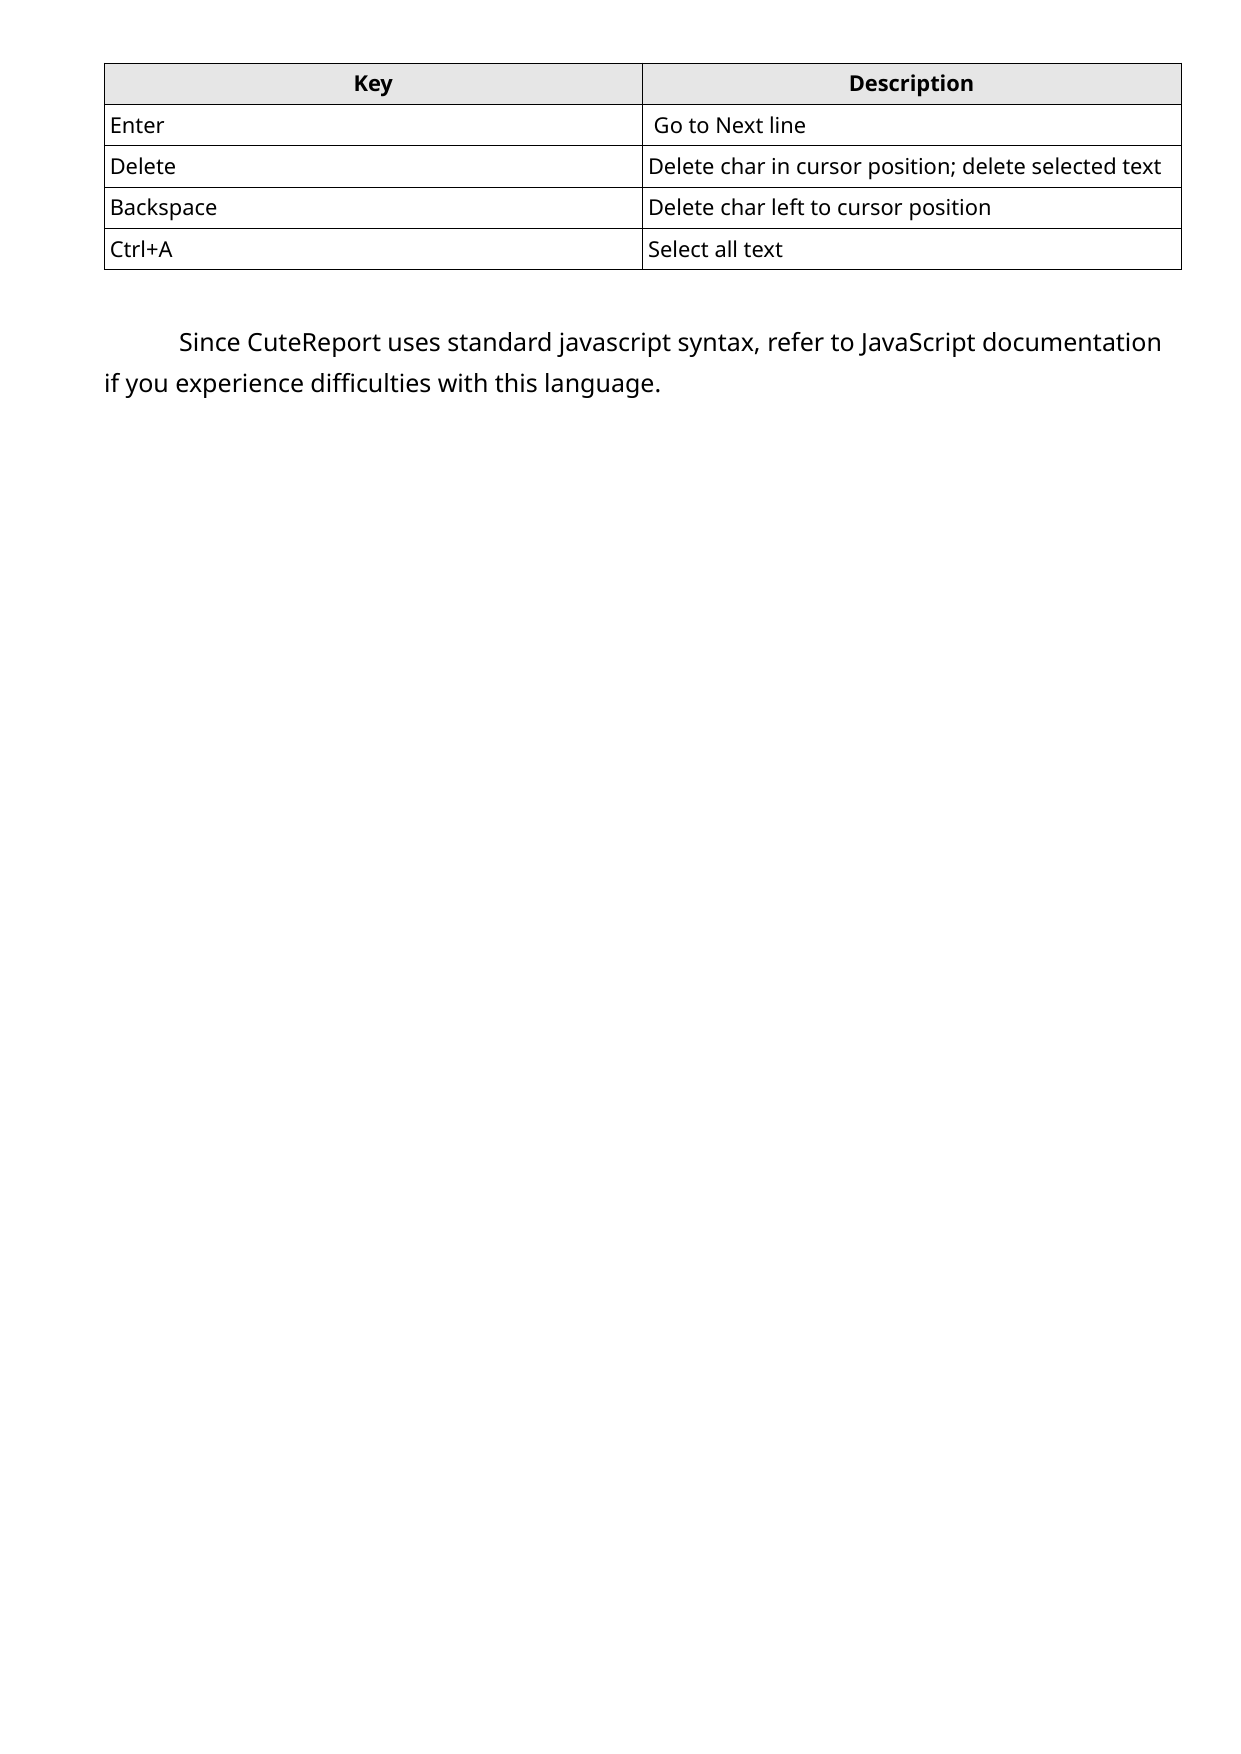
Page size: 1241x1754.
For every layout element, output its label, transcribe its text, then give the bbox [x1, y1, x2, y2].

table_cell Delete [105, 146, 642, 187]
table_cell Select all text [643, 229, 1181, 269]
table_cell Go to Next line [643, 105, 1181, 145]
table_cell Backspace [105, 188, 642, 228]
text Since CuteReport uses standard javascript syntax, refer to JavaScript documentation if you experience difficulties with this language. [104, 325, 1181, 400]
table_cell Delete char left to cursor position [643, 188, 1181, 228]
table_header Key [105, 64, 642, 104]
table_cell Delete char in cursor position; delete selected text [643, 146, 1181, 187]
table_cell Ctrl+A [105, 229, 642, 269]
table_header Description [643, 64, 1181, 104]
table_cell Enter [105, 105, 642, 145]
